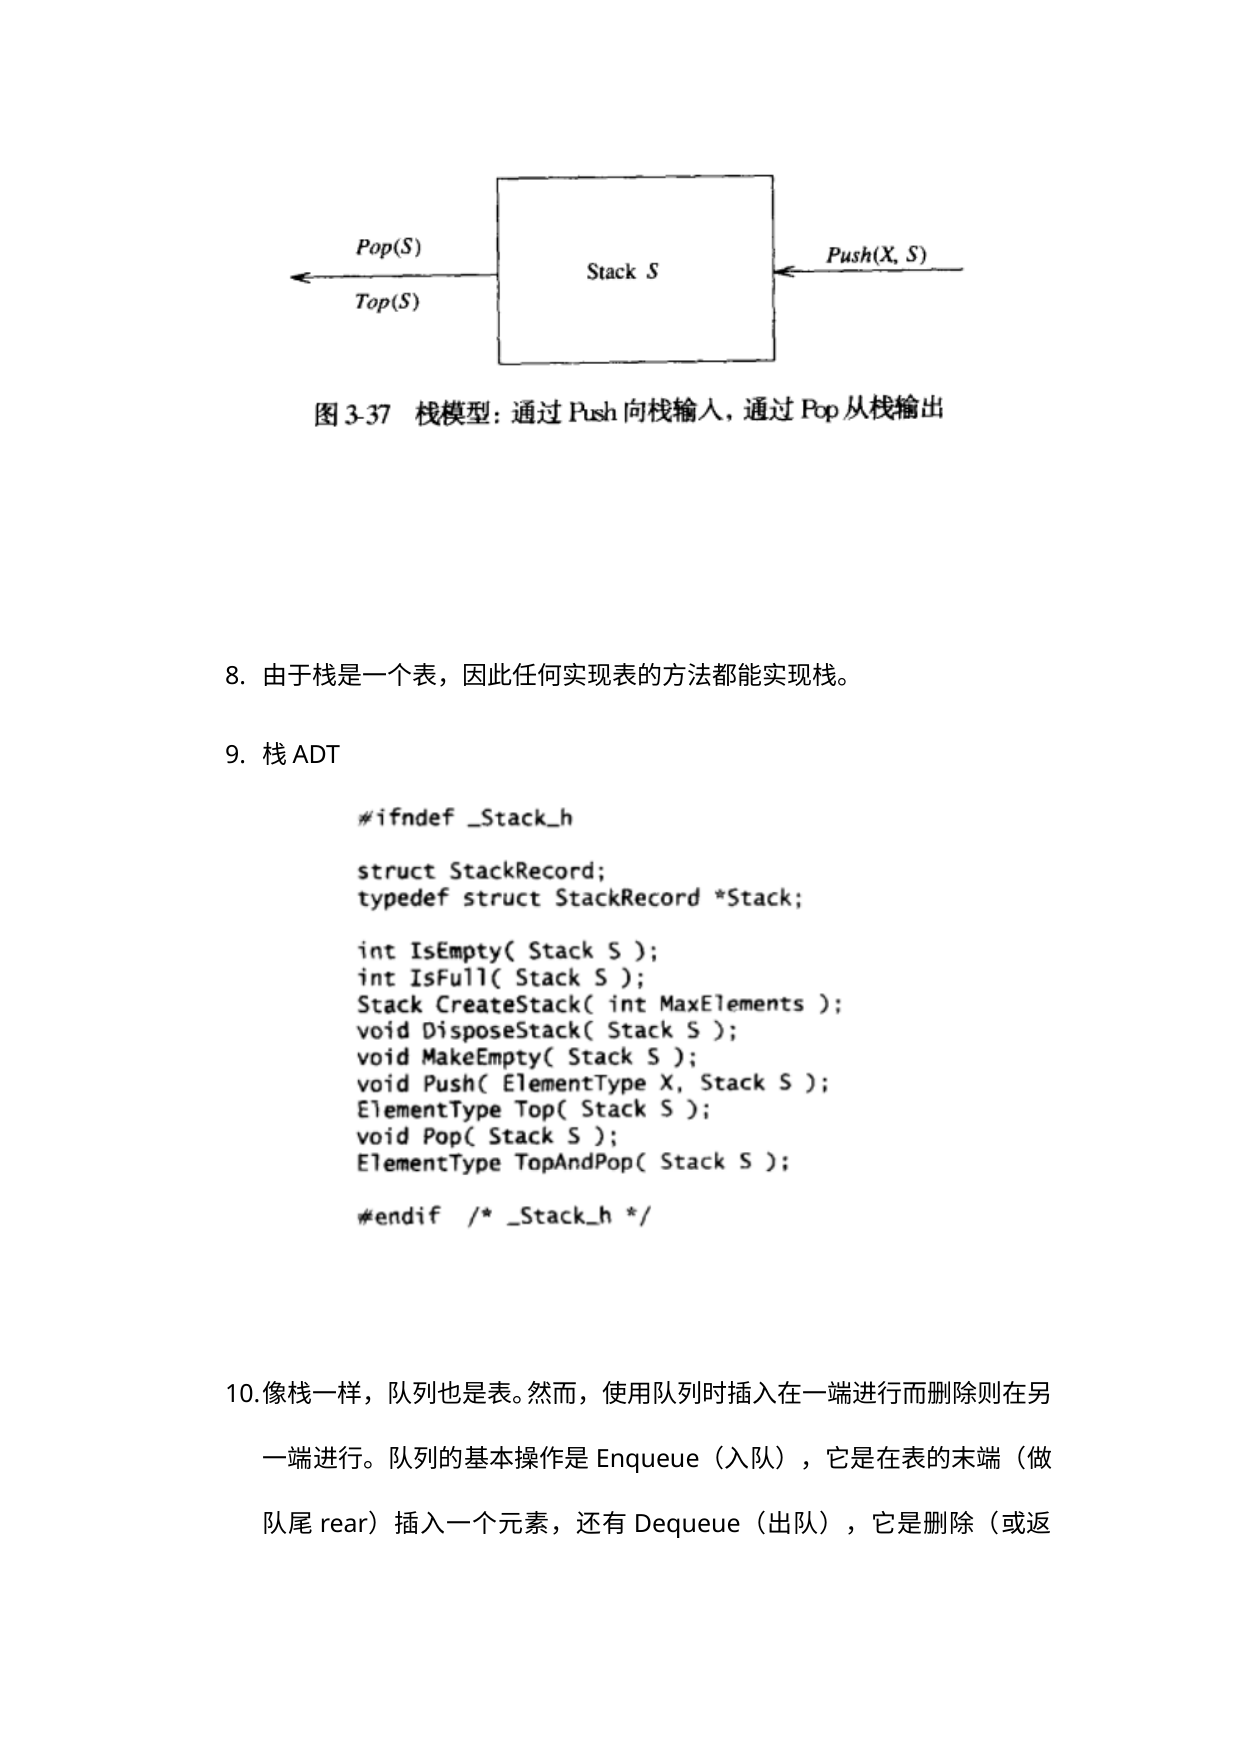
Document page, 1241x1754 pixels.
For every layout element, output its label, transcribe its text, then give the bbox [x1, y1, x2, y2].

picture [343, 806, 869, 1240]
list 栈ADT [225, 721, 1053, 786]
picture [231, 162, 1010, 441]
list 像栈一样，队列也是表。然而，使用队列时插入在一端进行而删除则在另一端进行。队列的基本操作是Enqueue（入队），它是在表的末端（做队尾rear）插入一个元素，还有Dequeue（出队），它是删除（或返 [225, 1359, 1053, 1554]
list 由于栈是一个表，因此任何实现表的方法都能实现栈。 [225, 641, 1053, 706]
